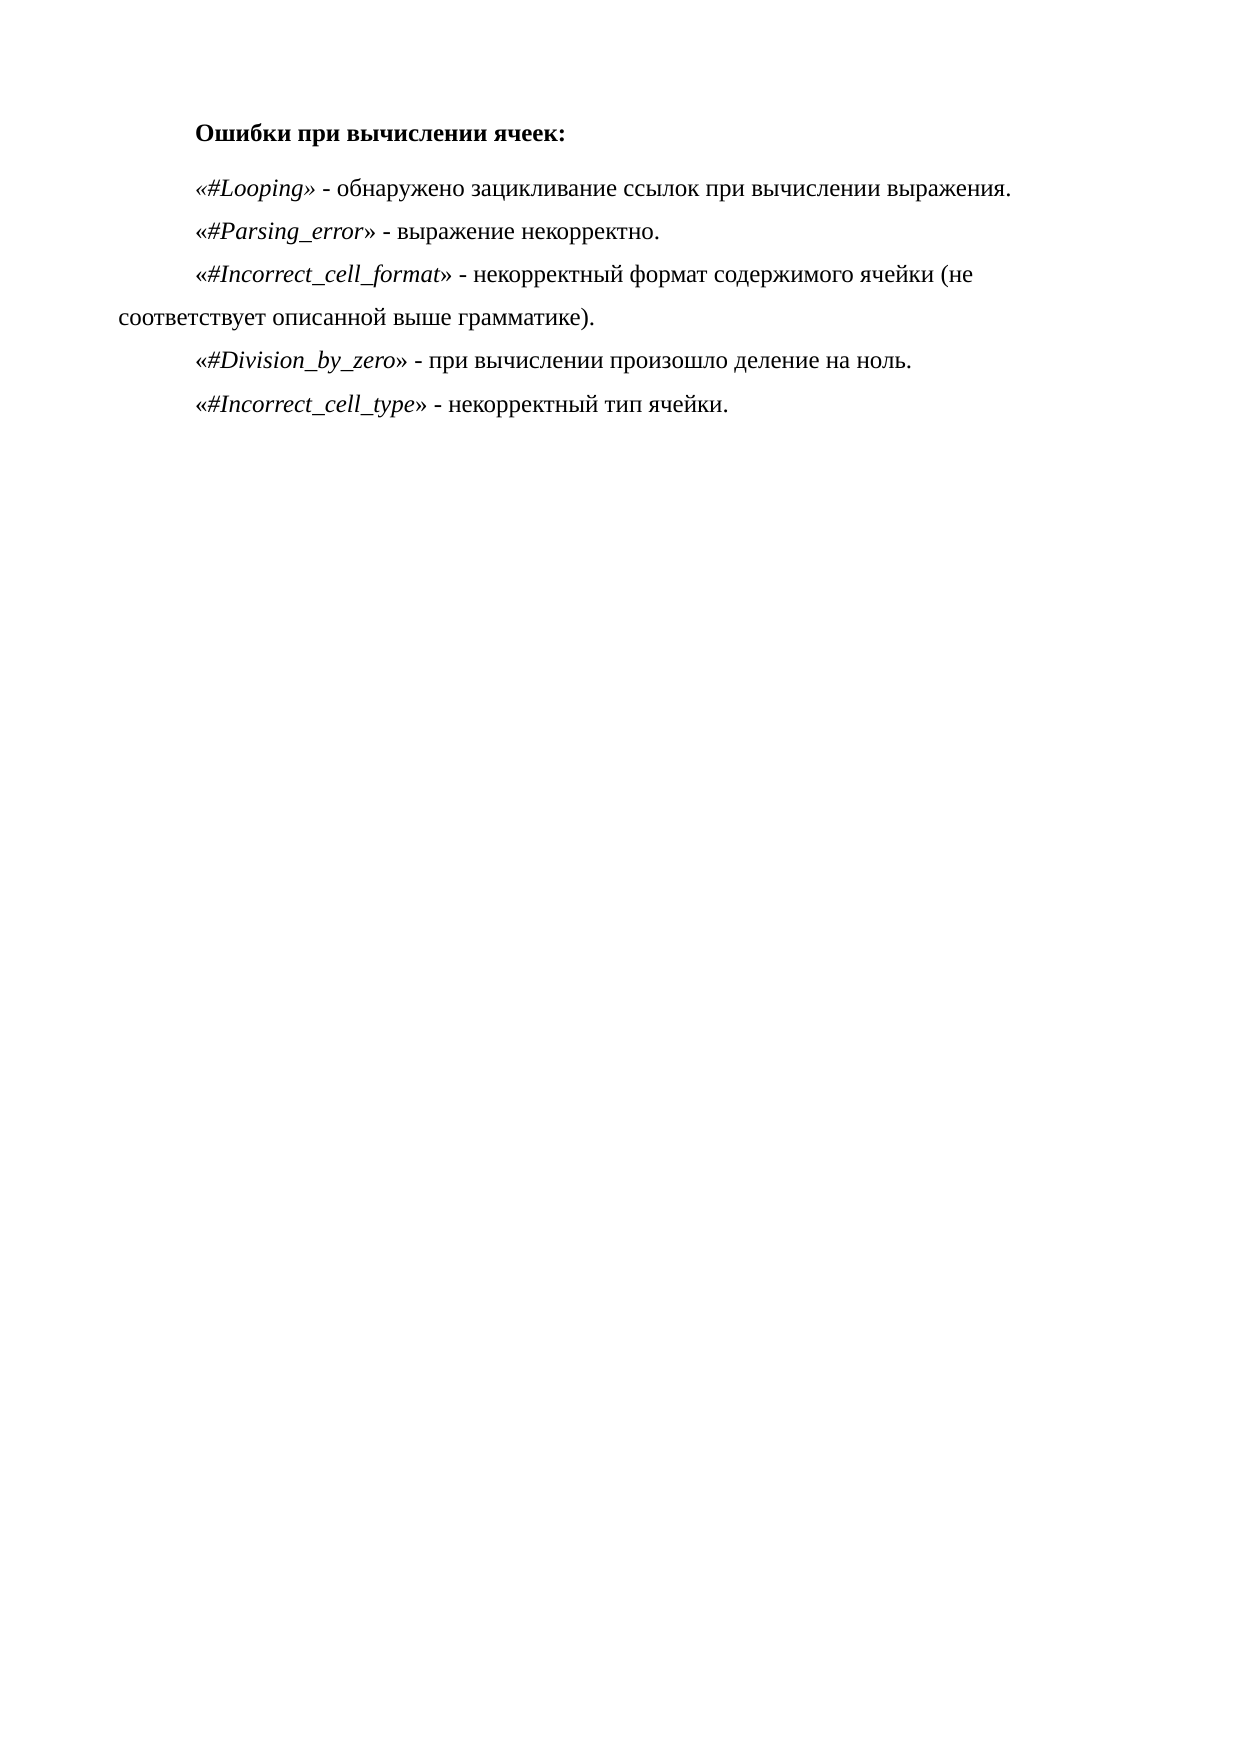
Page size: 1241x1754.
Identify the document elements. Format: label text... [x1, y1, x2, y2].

text «#Incorrect_cell_type» - некорректный тип ячейки. [118, 389, 1122, 417]
text «#Parsing_error» - выражение некорректно. [118, 216, 1122, 245]
text «#Division_by_zero» - при вычислении произошло деление на ноль. [118, 346, 1122, 374]
text Ошибки при вычислении ячеек: [118, 118, 1122, 147]
text «#Incorrect_cell_format» - некорректный формат содержимого ячейки (не соответствует описанной выше грамматике). [118, 259, 1122, 331]
text «#Looping» - обнаружено зацикливание ссылок при вычислении выражения. [118, 173, 1122, 202]
